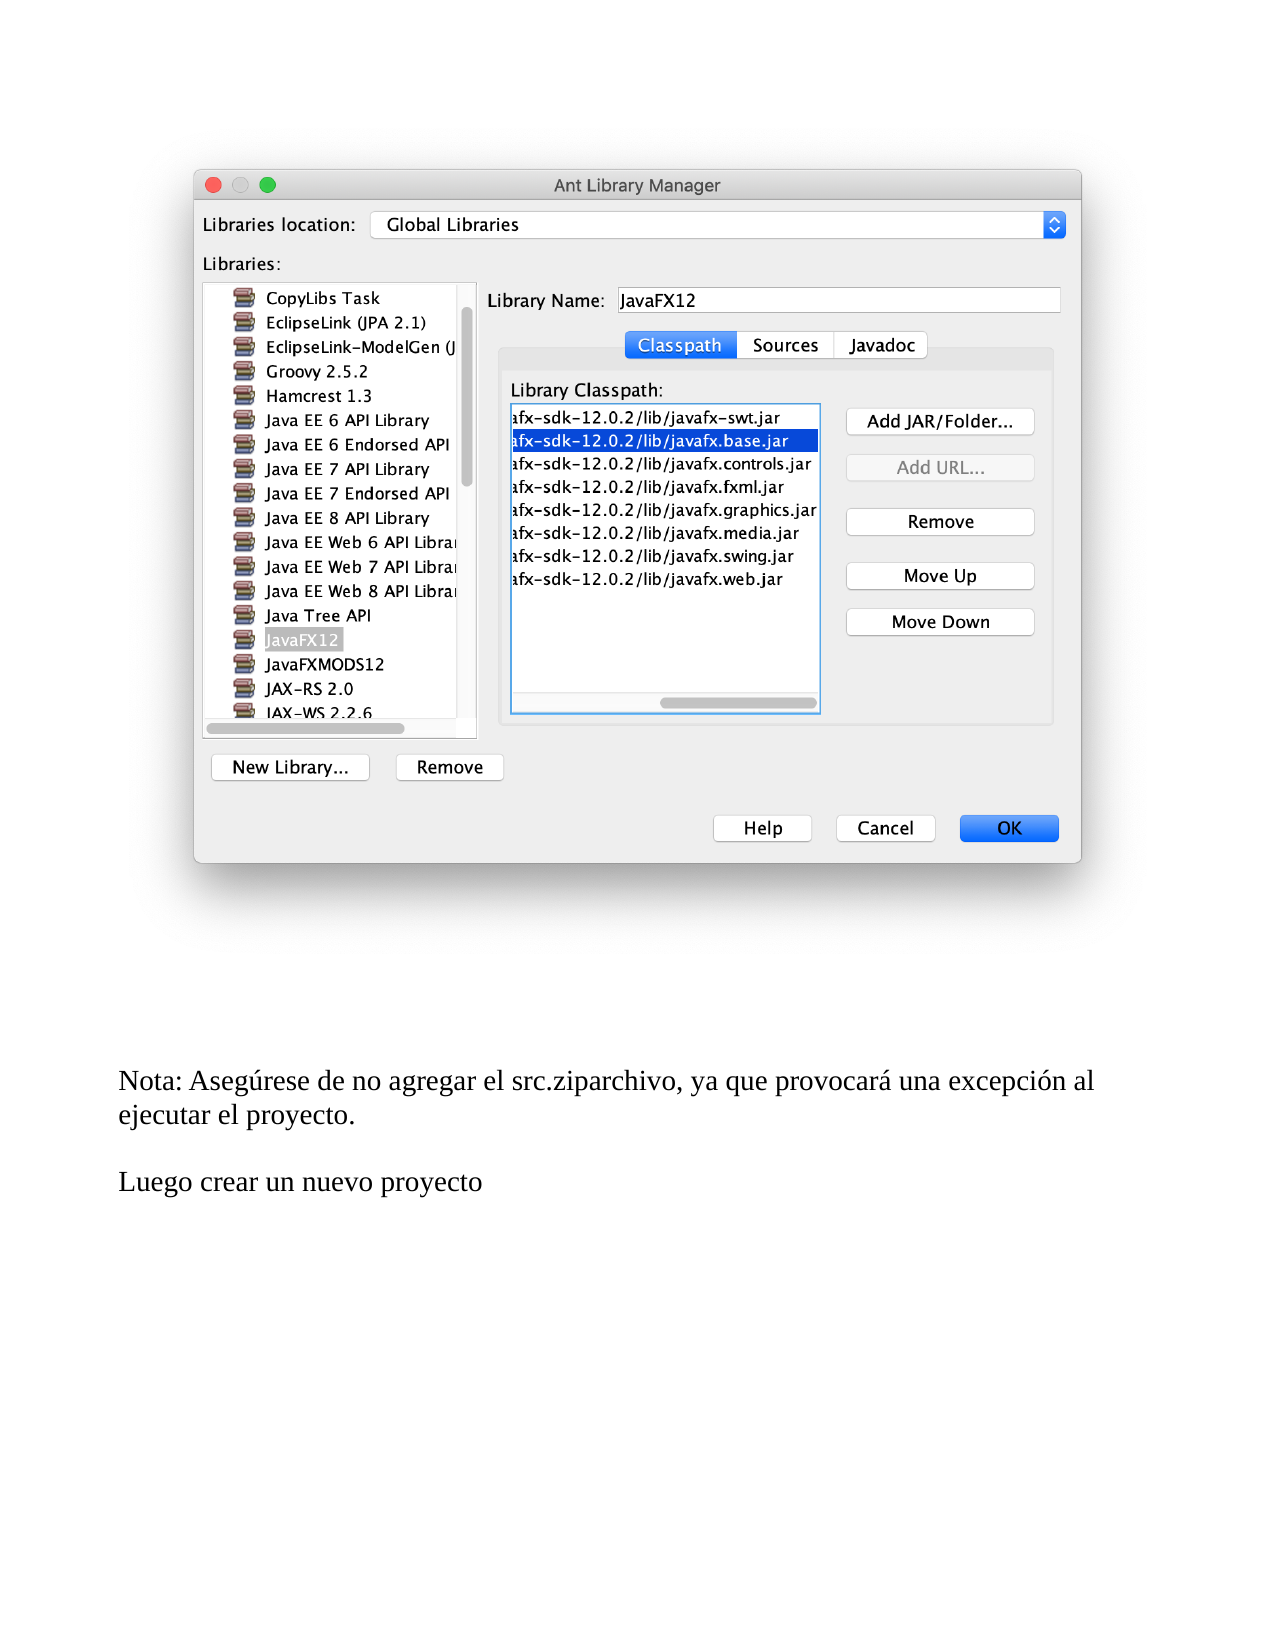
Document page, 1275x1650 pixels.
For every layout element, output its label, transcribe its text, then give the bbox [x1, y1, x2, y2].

text Nota: Asegúrese de no agregar el src.ziparchivo, ya que provocará una excepción al ejecutar el proyecto. [118, 1063, 1157, 1131]
text Luego crear un nuevo proyecto [118, 1164, 1157, 1198]
picture [118, 118, 1157, 963]
